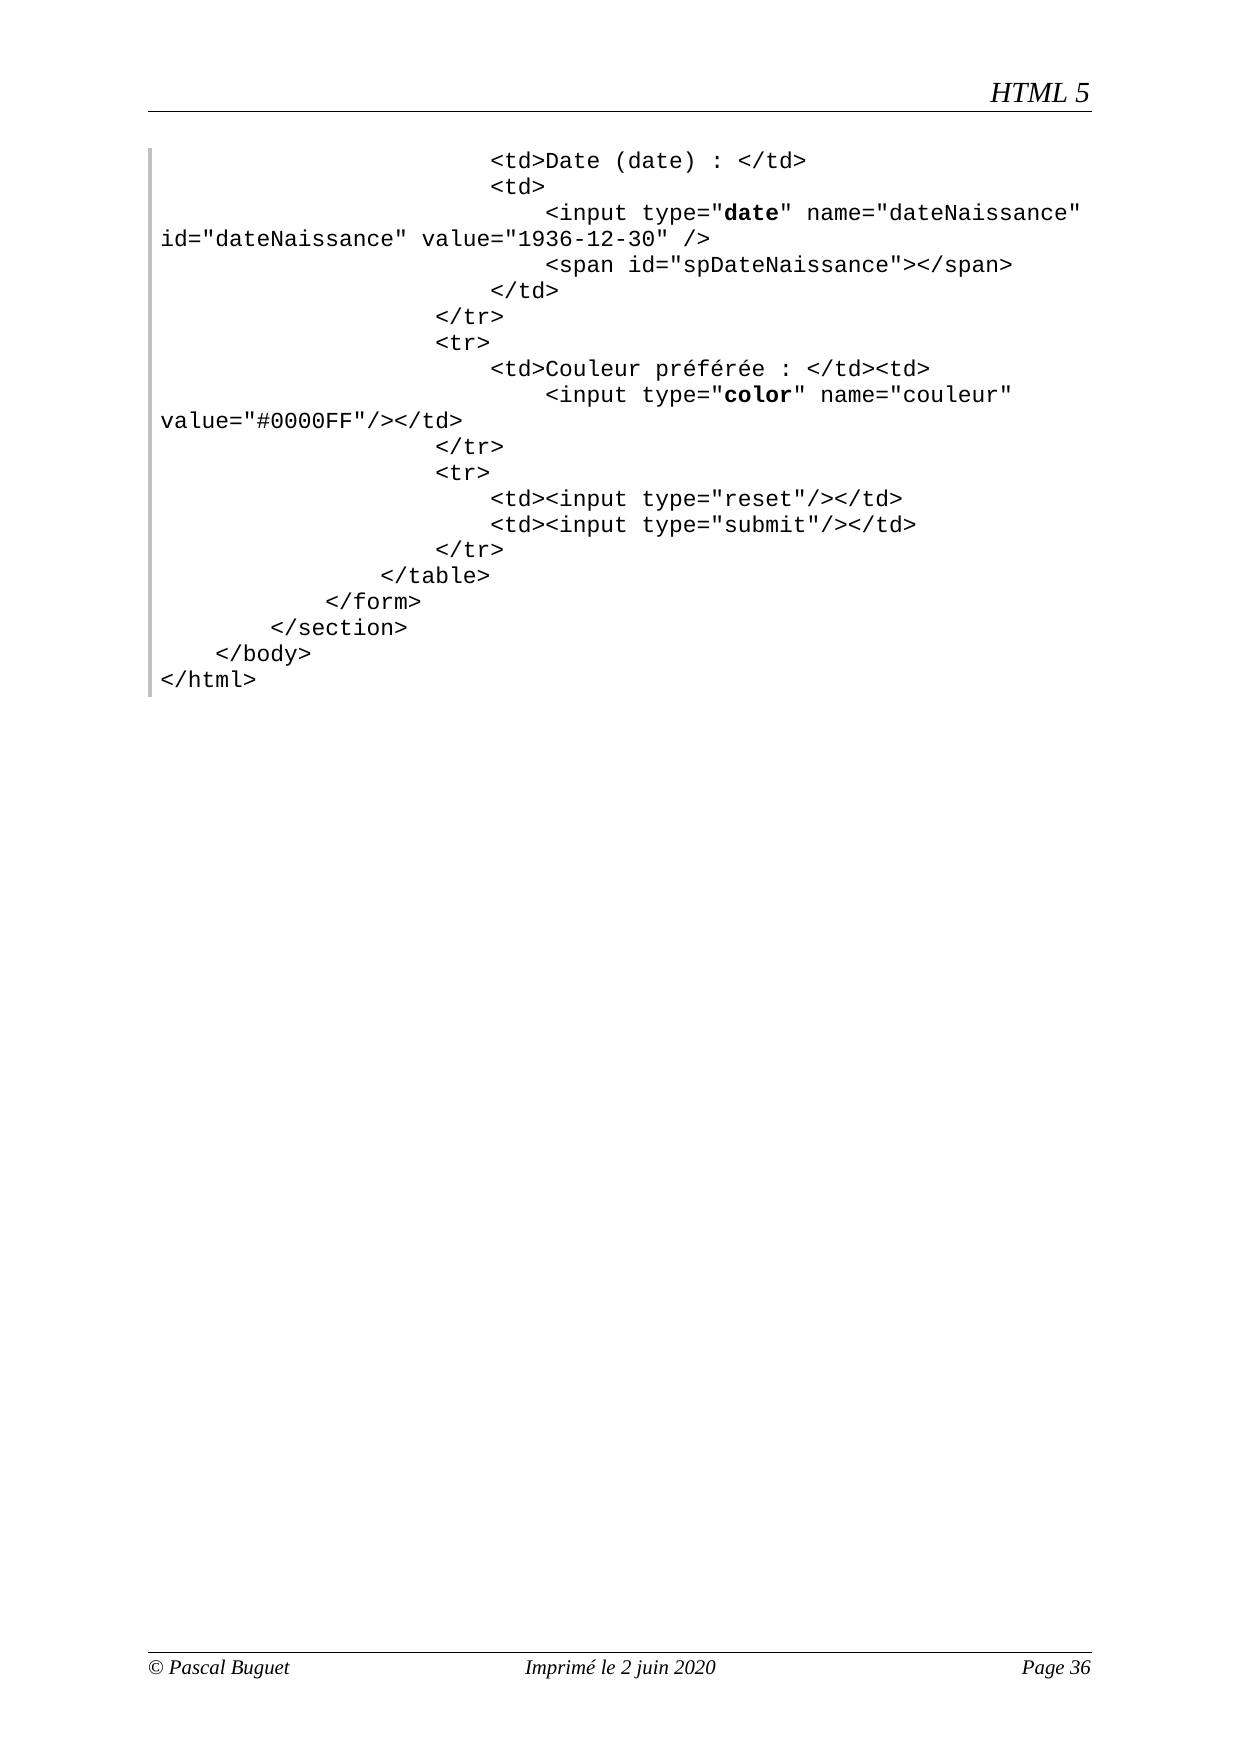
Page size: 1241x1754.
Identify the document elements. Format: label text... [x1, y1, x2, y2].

text <td><input type="submit"/></td> [152, 513, 1092, 539]
text <tr> [152, 461, 1092, 487]
text </tr> [152, 539, 1092, 565]
text <input type="color" name="couleur" value="#0000FF"/></td> [152, 383, 1092, 435]
text </html> [152, 668, 1092, 697]
text </table> [152, 565, 1092, 591]
text <td>Date (date) : </td> [152, 148, 1092, 176]
text </section> [152, 617, 1092, 643]
text </tr> [152, 305, 1092, 331]
text </td> [152, 279, 1092, 305]
text <tr> [152, 331, 1092, 357]
text <input type="date" name="dateNaissance" id="dateNaissance" value="1936-12-30" /> [152, 202, 1092, 253]
text <td> [152, 176, 1092, 202]
text <td><input type="reset"/></td> [152, 487, 1092, 513]
text </form> [152, 591, 1092, 617]
text </tr> [152, 435, 1092, 461]
text <span id="spDateNaissance"></span> [152, 253, 1092, 279]
text <td>Couleur préférée : </td><td> [152, 357, 1092, 383]
text </body> [152, 643, 1092, 668]
